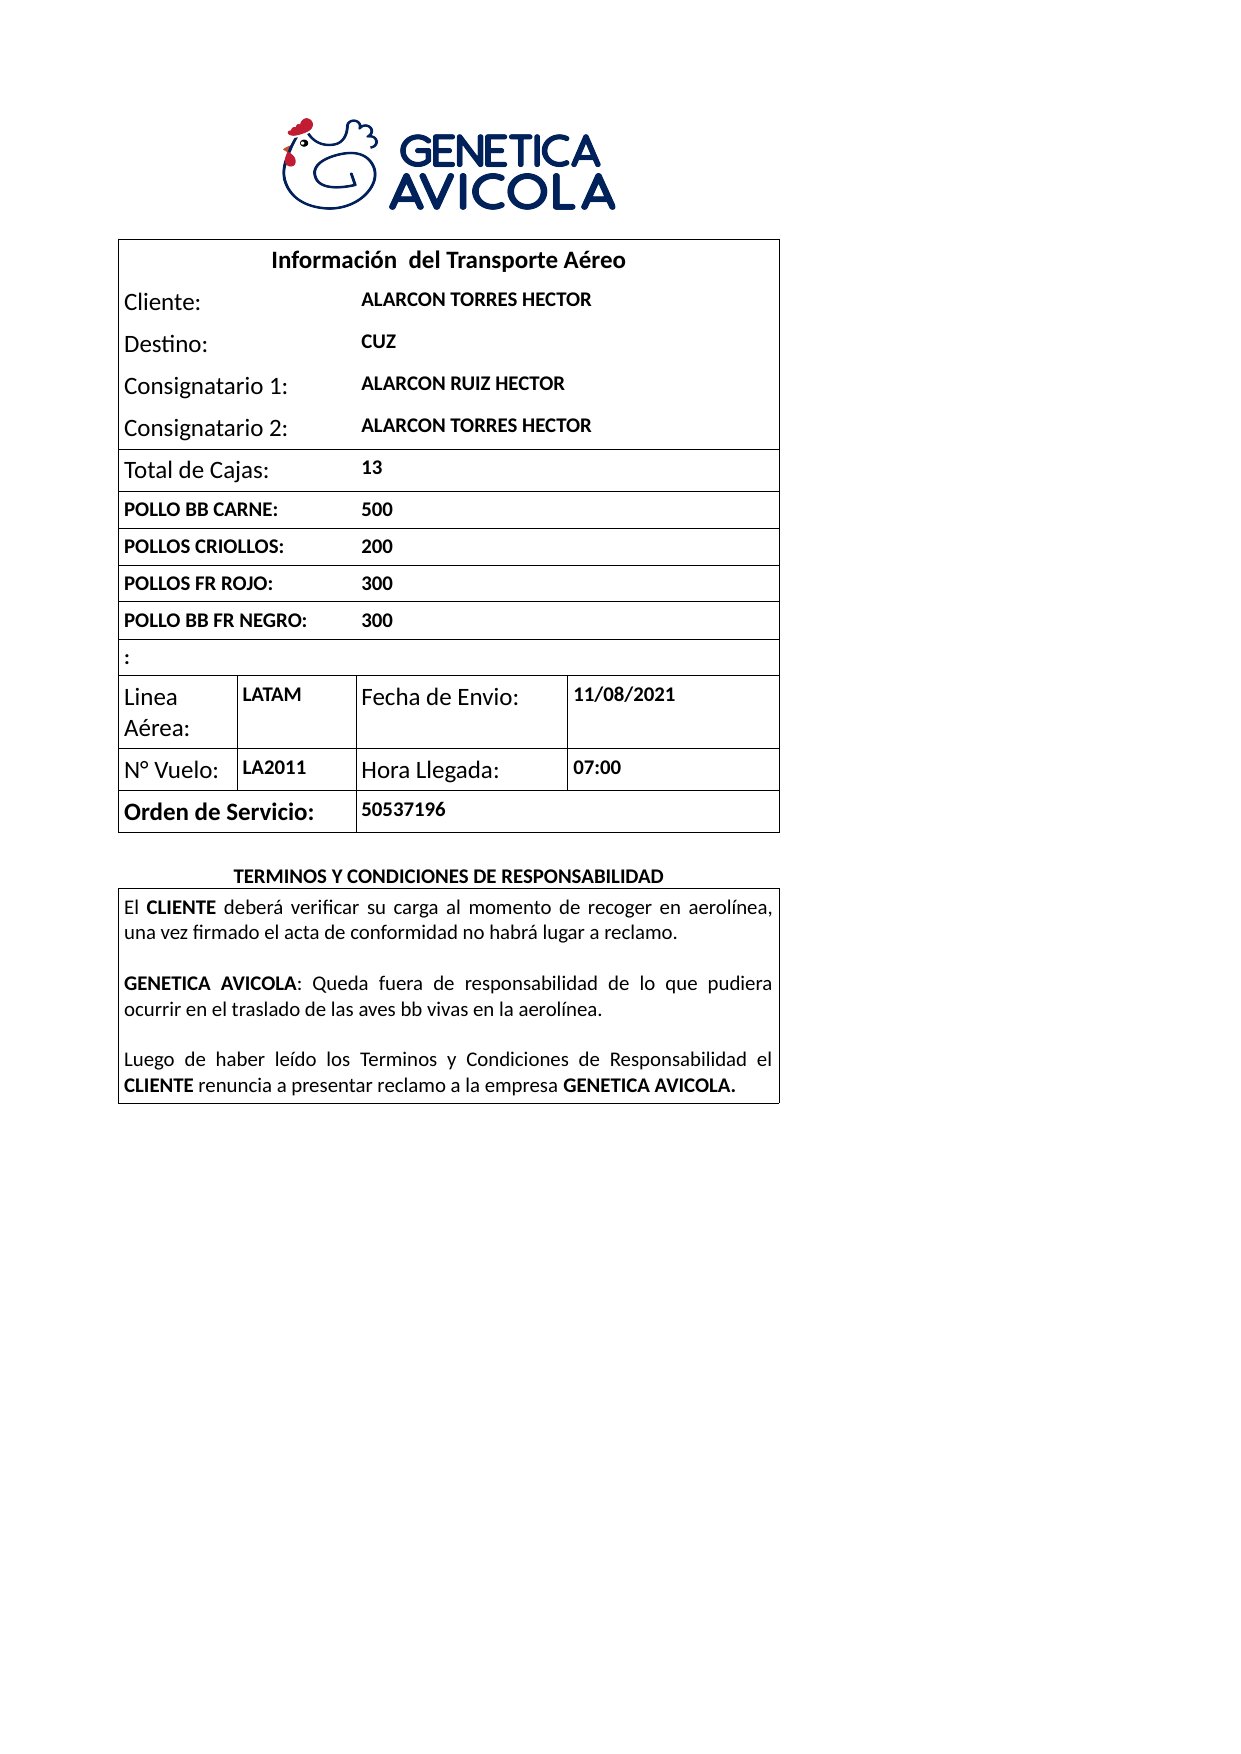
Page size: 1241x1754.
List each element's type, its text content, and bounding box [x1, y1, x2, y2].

table_cell N° Vuelo: [119, 749, 237, 790]
table_cell LA2011 [238, 749, 356, 790]
table_cell 300 [356, 566, 779, 601]
table_cell : [119, 640, 356, 675]
table_cell Orden de Servicio: [119, 791, 356, 832]
table_cell Destino: [119, 323, 356, 364]
table_cell POLLOS FR ROJO: [119, 566, 356, 601]
table_cell El CLIENTE deberá verificar su carga al momento de recoger en aerolínea, una vez firmado el acta de conformidad no habrá lugar a reclamo. GENETICA AVICOLA: Queda fuera de responsabilidad de lo que pudiera ocurrir en el traslado de las aves bb vivas en la aerolínea. Luego de haber leído los Terminos y Condiciones de Responsabilidad el CLIENTE renuncia a presentar reclamo a la empresa GENETICA AVICOLA. [119, 889, 779, 1103]
table_cell 07:00 [568, 749, 779, 790]
table_cell Cliente: [119, 281, 356, 322]
table_cell Fecha de Envio: [357, 676, 567, 748]
table_cell POLLO BB FR NEGRO: [119, 602, 356, 638]
table_cell Linea Aérea: [119, 676, 237, 748]
table_cell Total de Cajas: [119, 450, 356, 491]
table_cell CUZ [356, 323, 779, 364]
table_cell Consignatario 1: [119, 365, 356, 406]
table_cell POLLO BB CARNE: [119, 492, 356, 527]
table_header Información del Transporte Aéreo [119, 240, 779, 281]
table_cell 500 [356, 492, 779, 527]
table_cell ALARCON TORRES HECTOR [356, 281, 779, 322]
table_cell Consignatario 2: [119, 406, 356, 448]
table_cell POLLOS CRIOLLOS: [119, 529, 356, 564]
table_cell 300 [356, 602, 779, 638]
table_cell LATAM [238, 676, 356, 748]
table_cell Hora Llegada: [357, 749, 567, 790]
table_cell TERMINOS Y CONDICIONES DE RESPONSABILIDAD [118, 833, 779, 888]
table_cell [356, 640, 779, 675]
table_cell 13 [356, 450, 779, 491]
table_cell 200 [356, 529, 779, 564]
picture [282, 118, 616, 210]
table_cell ALARCON RUIZ HECTOR [356, 365, 779, 406]
table_cell 50537196 [357, 791, 779, 832]
table_cell 11/08/2021 [568, 676, 779, 748]
table_cell ALARCON TORRES HECTOR [356, 406, 779, 448]
